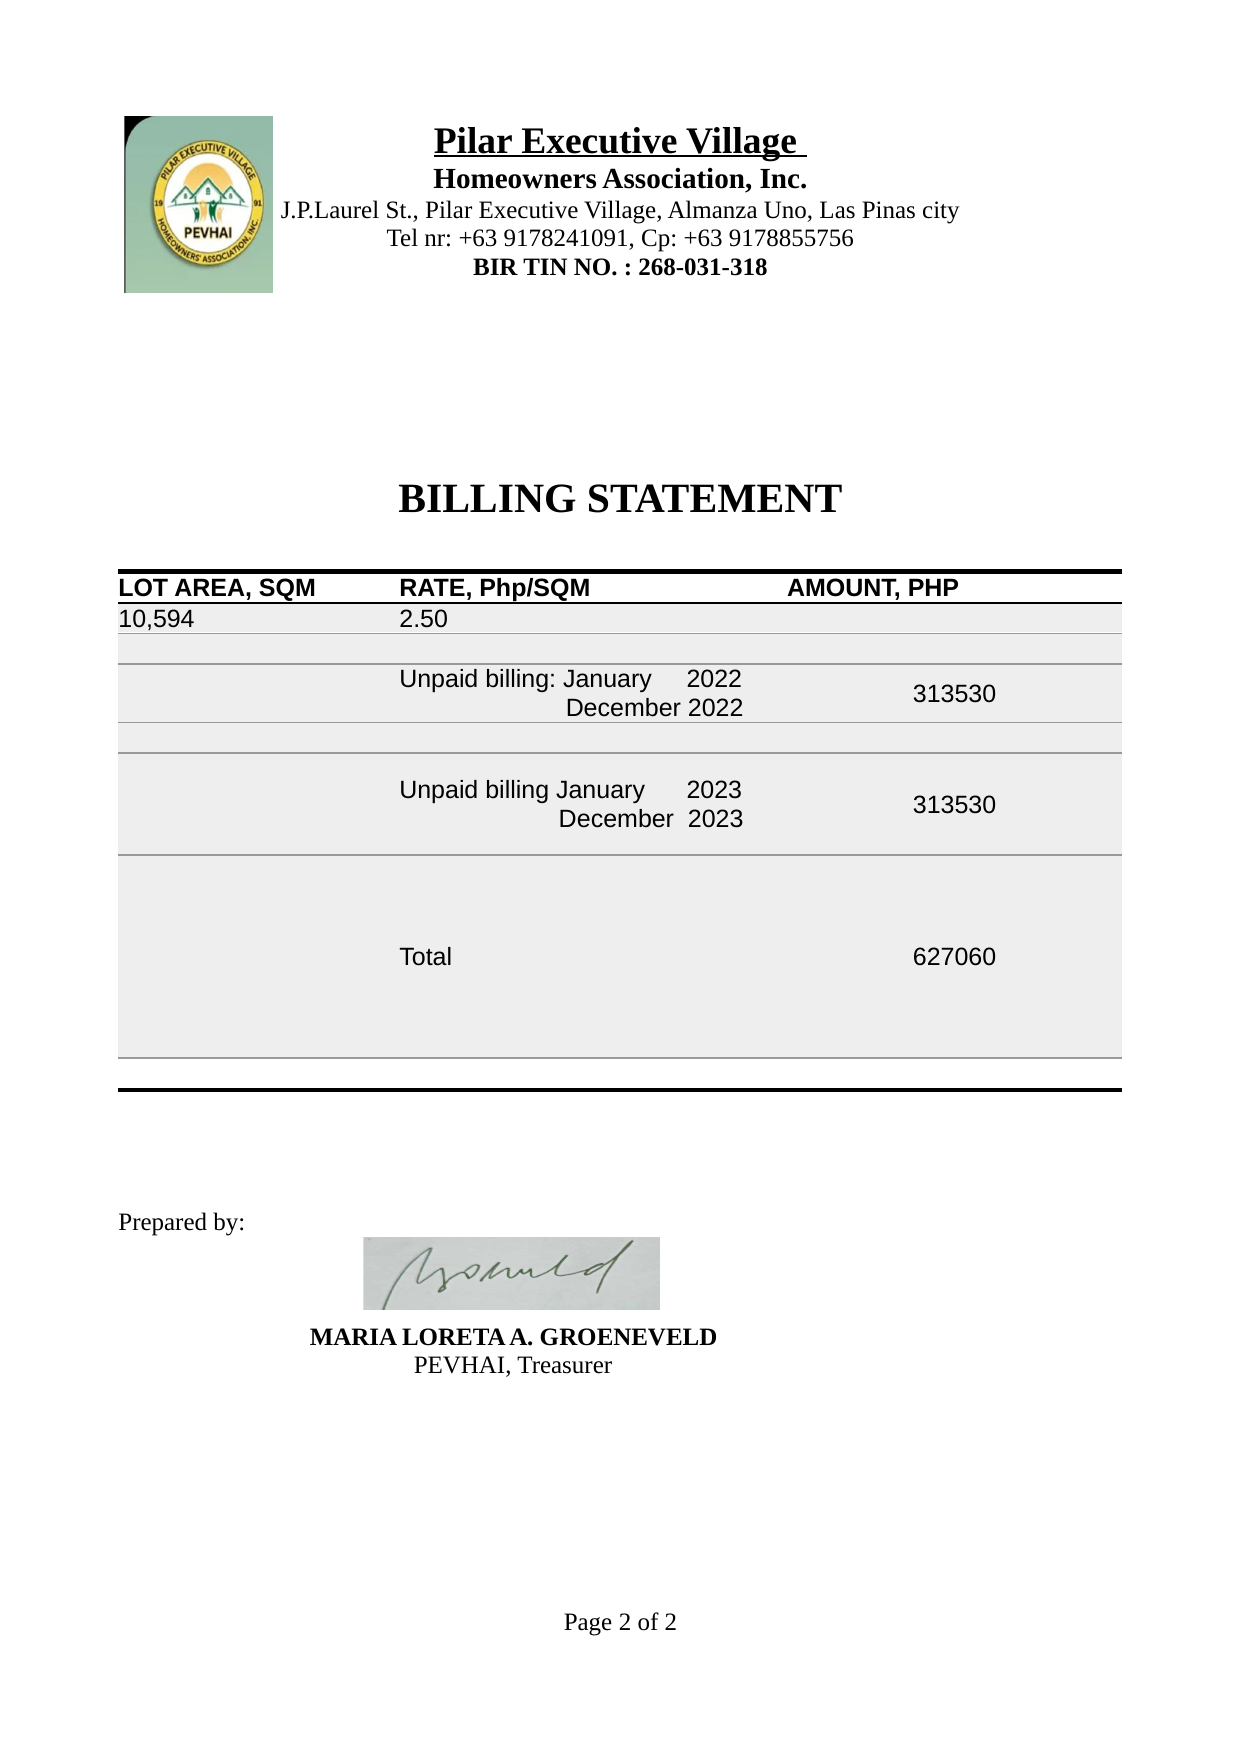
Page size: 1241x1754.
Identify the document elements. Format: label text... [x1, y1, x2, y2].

text MARIA LORETA A. GROENEVELD [118, 1322, 1122, 1350]
table_cell [118, 665, 399, 722]
table_cell [118, 754, 399, 854]
table_cell 313530 [787, 665, 1122, 722]
table_cell 2.50 [399, 604, 787, 632]
text PEVHAI, Treasurer [118, 1350, 1122, 1379]
table_cell [399, 634, 787, 663]
table_cell [118, 1059, 399, 1087]
table_cell 627060 [787, 856, 1122, 1057]
table_cell Total [399, 856, 787, 1057]
picture [363, 1237, 660, 1310]
table_cell [118, 634, 399, 663]
table_cell 313530 [787, 754, 1122, 854]
table_cell [118, 723, 399, 752]
table_cell Unpaid billing: January 2022 December 2022 [399, 665, 787, 722]
table_cell Unpaid billing January 2023 December 2023 [399, 754, 787, 854]
table_cell [118, 856, 399, 1057]
picture [124, 116, 273, 293]
table_cell [787, 604, 1122, 632]
table_cell 10,594 [118, 604, 399, 632]
table_cell [399, 1059, 787, 1087]
table_cell [787, 634, 1122, 663]
table_header AMOUNT, PHP [787, 574, 1122, 602]
table_cell [787, 723, 1122, 752]
table_cell [399, 723, 787, 752]
table_header RATE, Php/SQM [399, 574, 787, 602]
text BILLING STATEMENT [118, 473, 1122, 521]
text Prepared by: [118, 1207, 1122, 1235]
table_cell [787, 1059, 1122, 1087]
table_header LOT AREA, SQM [118, 574, 399, 602]
